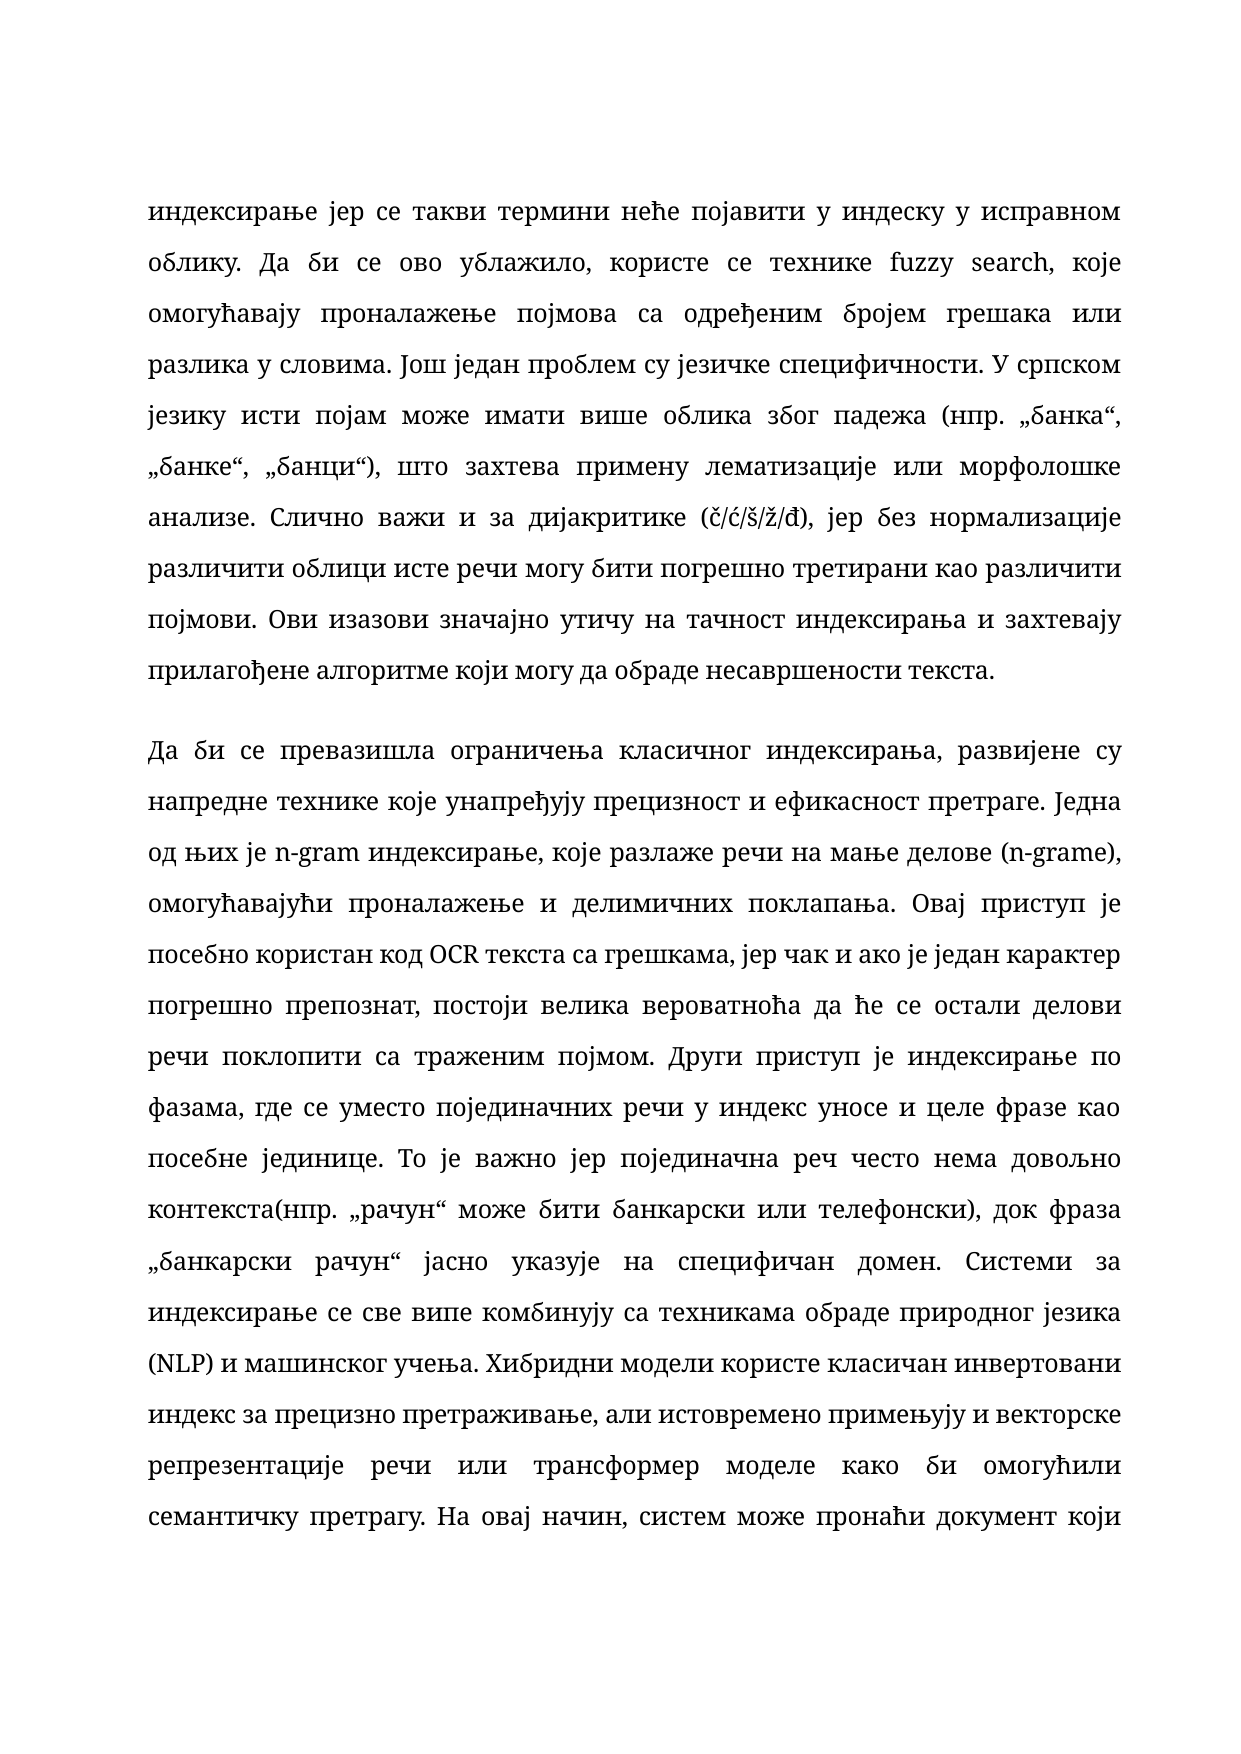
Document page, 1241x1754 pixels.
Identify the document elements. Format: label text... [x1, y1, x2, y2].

text индексирање јер се такви термини неће појавити у индеску у исправном облику. Да би се ово ублажило, користе се технике fuzzy search, које омогућавају проналажење појмова са одређеним бројем грешака или разлика у словима. Још један проблем су језичке специфичности. У српском језику исти појам може имати више облика због падежа (нпр. „банка“, „банке“, „банци“), што захтева примену лематизације или морфолошке анализе. Слично важи и за дијакритике (č/ć/š/ž/đ), јер без нормализације различити облици исте речи могу бити погрешно третирани као различити појмови. Ови изазови значајно утичу на тачност индексирања и захтевају прилагођене алгоритме који могу да обраде несавршености текста. [148, 193, 1122, 687]
text Да би се превазишла ограничења класичног индексирања, развијене су напредне технике које унапређују прецизност и ефикасност претраге. Једна од њих је n-gram индексирање, које разлаже речи на мање делове (n-gramе), омогућавајући проналажење и делимичних поклапања. Овај приступ је посебно користан код OCR текста са грешкама, јер чак и ако је један карактер погрешно препознат, постоји велика вероватноћа да ће се остали делови речи поклопити са траженим појмом. Други приступ је индексирање по фазама, где се уместо појединачних речи у индекс уносе и целе фразе као посебне јединице. То је важно јер појединачна реч често нема довољно контекста(нпр. „рачун“ може бити банкарски или телефонски), док фраза „банкарски рачун“ јасно указује на специфичан домен. Системи за индексирање се све випе комбинују са техникама обраде природног језика (NLP) и машинског учења. Хибридни модели користе класичан инвертовани индекс за прецизно претраживање, али истовремено примењују и векторске репрезентације речи или трансформер моделе како би омогућили семантичку претрагу. На овај начин, систем може пронаћи документ који [148, 733, 1122, 1532]
